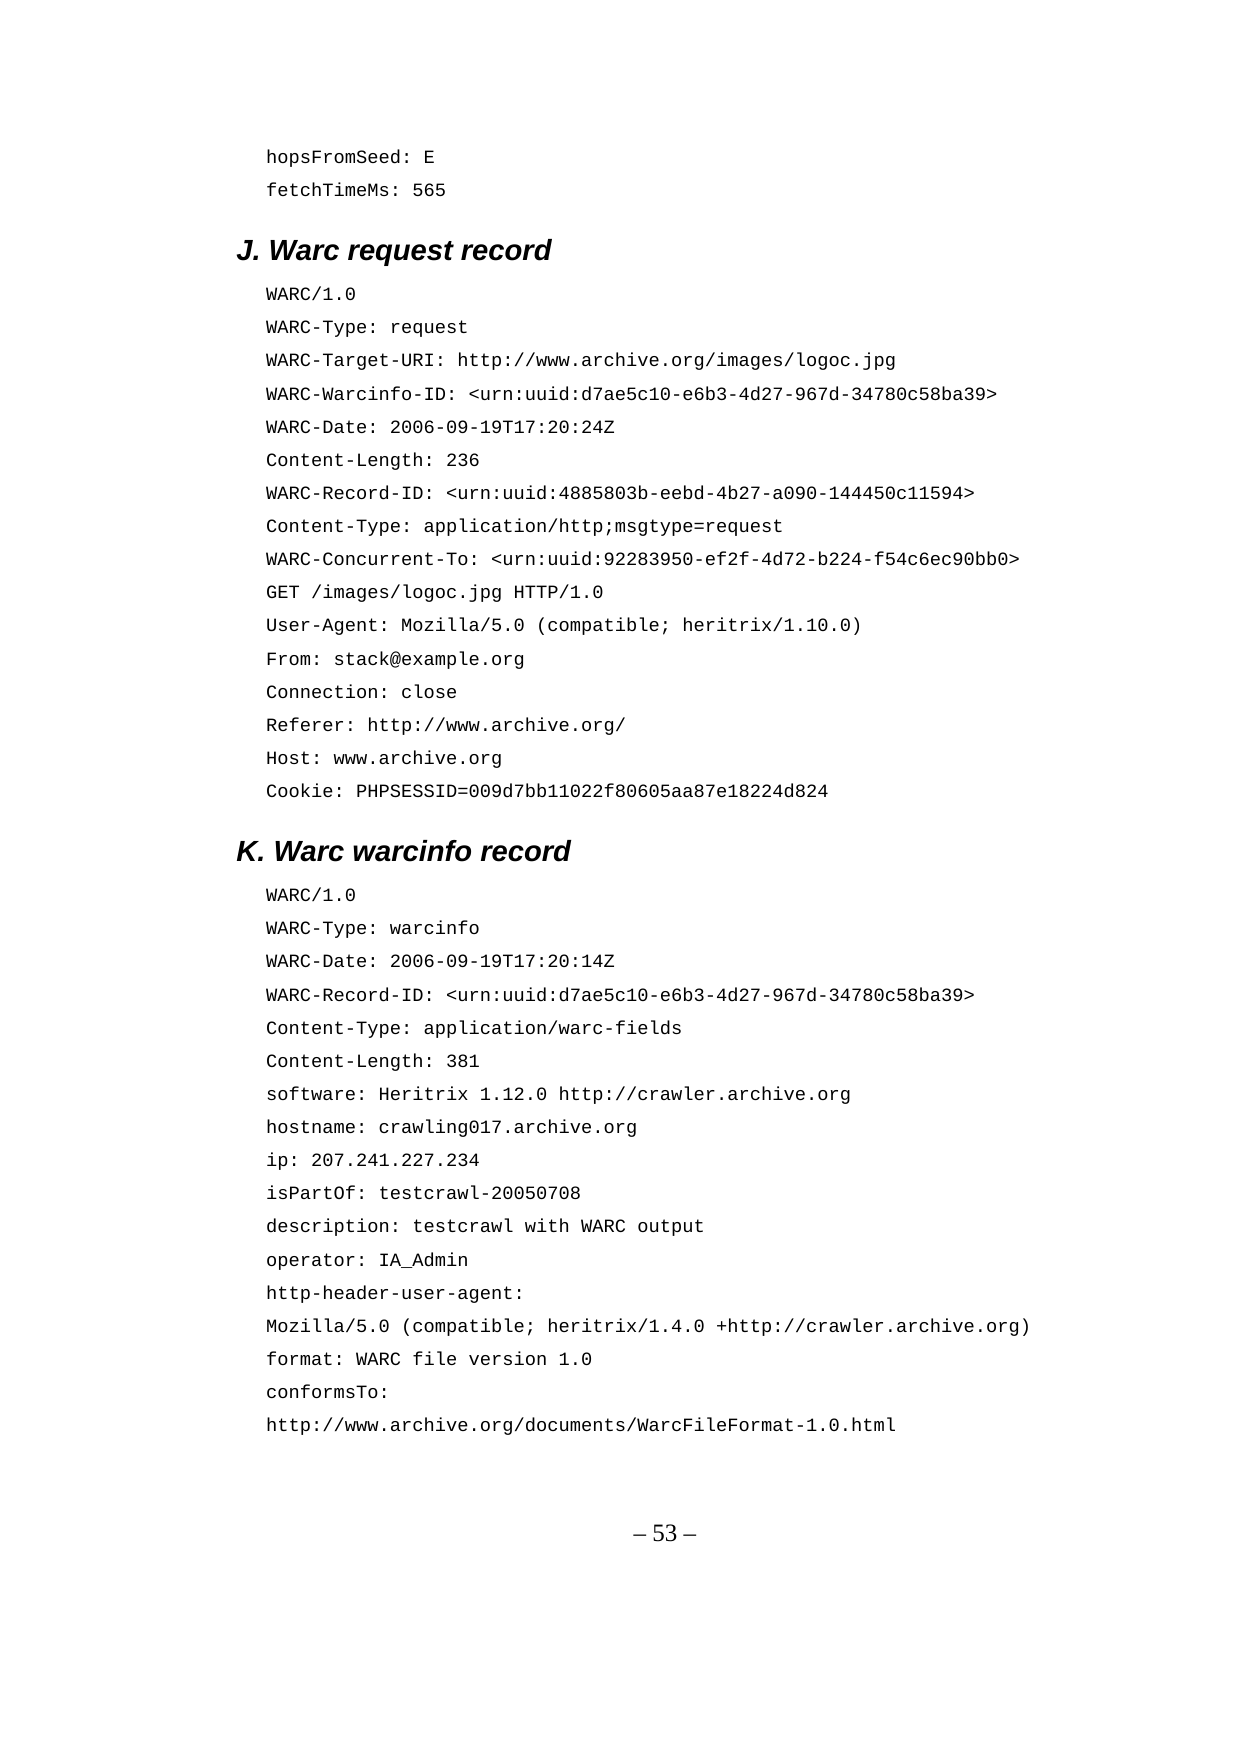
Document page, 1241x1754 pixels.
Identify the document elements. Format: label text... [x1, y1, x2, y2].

text User-Agent: Mozilla/5.0 (compatible; heritrix/1.10.0) [266, 616, 1093, 637]
text GET /images/logoc.jpg HTTP/1.0 [266, 583, 1093, 604]
text ip: 207.241.227.234 [266, 1151, 1093, 1172]
text format: WARC file version 1.0 [266, 1350, 1093, 1371]
text Content-Type: application/warc-fields [266, 1018, 1093, 1040]
text WARC/1.0 [266, 285, 1093, 306]
text hopsFromSeed: E [266, 148, 1093, 169]
text WARC-Record-ID: <urn:uuid:4885803b-eebd-4b27-a090-144450c11594> [266, 484, 1093, 505]
subtitle K. Warc warcinfo record [236, 834, 1093, 867]
text WARC-Record-ID: <urn:uuid:d7ae5c10-e6b3-4d27-967d-34780c58ba39> [266, 985, 1093, 1007]
text WARC-Concurrent-To: <urn:uuid:92283950-ef2f-4d72-b224-f54c6ec90bb0> [266, 550, 1093, 571]
text WARC-Target-URI: http://www.archive.org/images/logoc.jpg [266, 351, 1093, 372]
subtitle J. Warc request record [236, 233, 1093, 266]
text conformsTo: [266, 1383, 1093, 1404]
text software: Heritrix 1.12.0 http://crawler.archive.org [266, 1085, 1093, 1106]
text http-header-user-agent: [266, 1283, 1093, 1305]
text WARC/1.0 [266, 886, 1093, 907]
text Content-Length: 381 [266, 1052, 1093, 1073]
text WARC-Type: warcinfo [266, 919, 1093, 940]
text WARC-Date: 2006-09-19T17:20:24Z [266, 417, 1093, 439]
text WARC-Warcinfo-ID: <urn:uuid:d7ae5c10-e6b3-4d27-967d-34780c58ba39> [266, 384, 1093, 406]
text From: stack@example.org [266, 649, 1093, 671]
text WARC-Date: 2006-09-19T17:20:14Z [266, 952, 1093, 973]
text Host: www.archive.org [266, 749, 1093, 770]
text Content-Length: 236 [266, 451, 1093, 472]
text operator: IA_Admin [266, 1250, 1093, 1272]
text isPartOf: testcrawl-20050708 [266, 1184, 1093, 1205]
text hostname: crawling017.archive.org [266, 1118, 1093, 1139]
text Cookie: PHPSESSID=009d7bb11022f80605aa87e18224d824 [266, 782, 1093, 803]
text Content-Type: application/http;msgtype=request [266, 517, 1093, 538]
text Connection: close [266, 682, 1093, 704]
text Referer: http://www.archive.org/ [266, 716, 1093, 737]
text description: testcrawl with WARC output [266, 1217, 1093, 1238]
text Mozilla/5.0 (compatible; heritrix/1.4.0 +http://crawler.archive.org) [266, 1317, 1093, 1338]
text http://www.archive.org/documents/WarcFileFormat-1.0.html [266, 1416, 1093, 1437]
text WARC-Type: request [266, 318, 1093, 339]
text fetchTimeMs: 565 [266, 181, 1093, 202]
